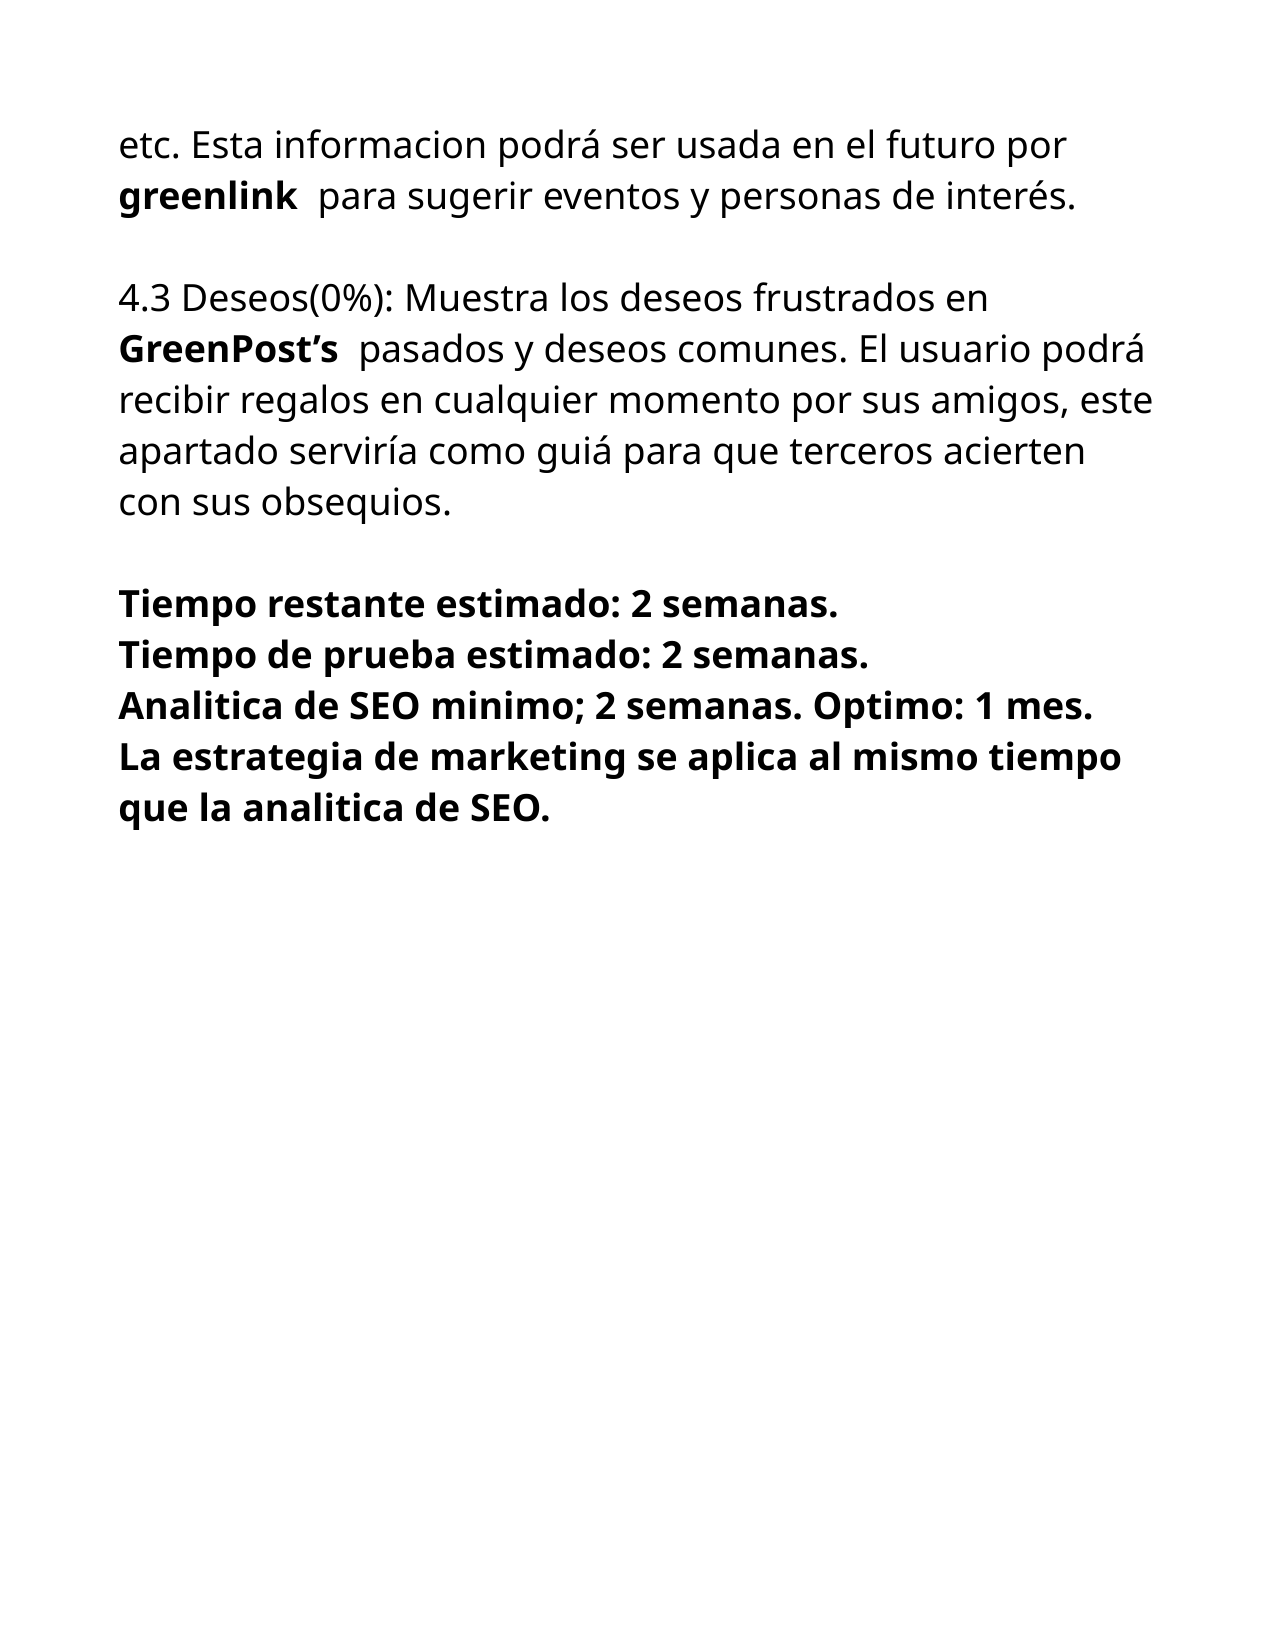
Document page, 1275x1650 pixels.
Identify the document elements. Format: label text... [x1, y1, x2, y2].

text 4.3 Deseos(0%): Muestra los deseos frustrados en GreenPost’s pasados y deseos comunes. El usuario podrá recibir regalos en cualquier momento por sus amigos, este apartado serviría como guiá para que terceros acierten con sus obsequios. [118, 271, 1157, 526]
text La estrategia de marketing se aplica al mismo tiempo que la analitica de SEO. [118, 731, 1157, 833]
text Tiempo restante estimado: 2 semanas. [118, 577, 1157, 628]
text Analitica de SEO minimo; 2 semanas. Optimo: 1 mes. [118, 679, 1157, 731]
text Tiempo de prueba estimado: 2 semanas. [118, 628, 1157, 679]
text etc. Esta informacion podrá ser usada en el futuro por greenlink para sugerir eventos y personas de interés. [118, 118, 1157, 220]
